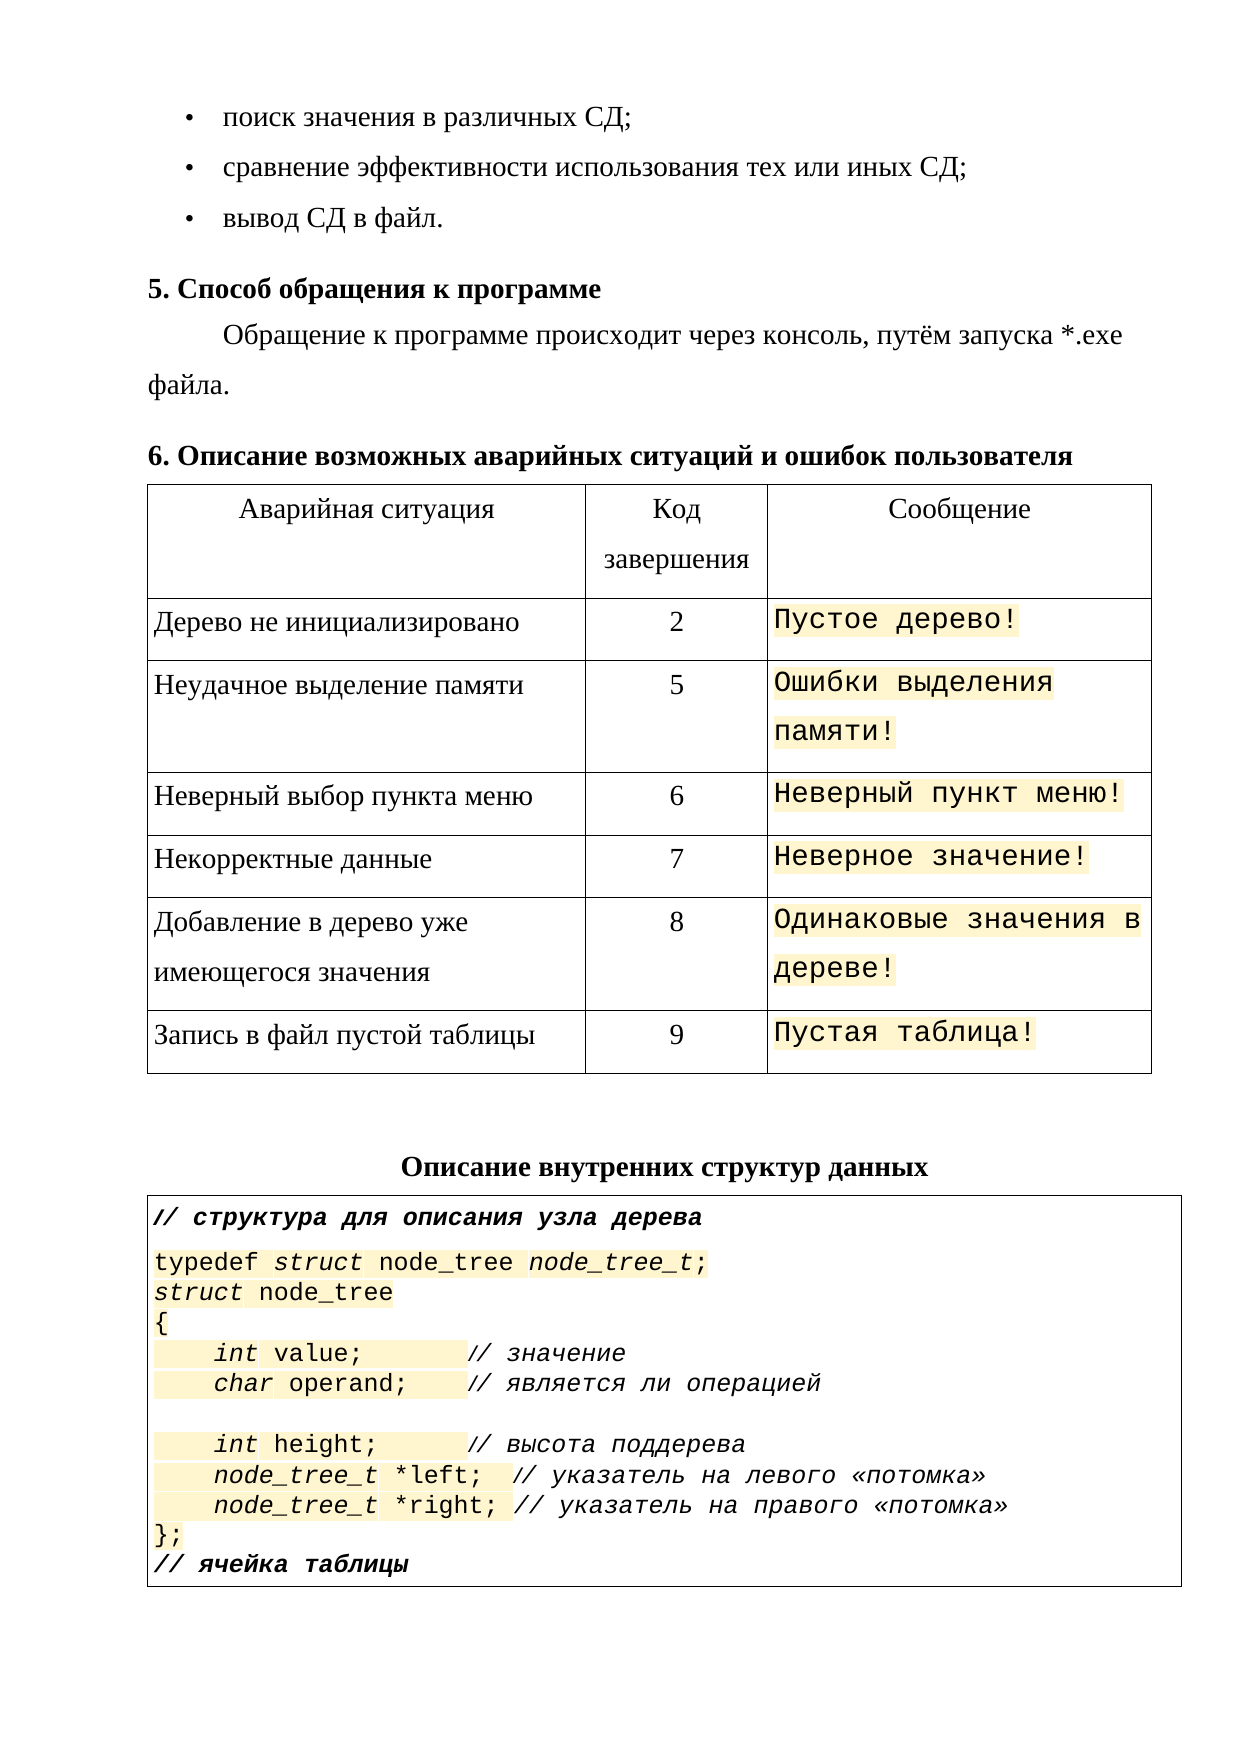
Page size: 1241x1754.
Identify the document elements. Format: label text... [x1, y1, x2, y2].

table_cell Неверный пункт меню! [768, 773, 1151, 834]
table_cell Одинаковые значения в дереве! [768, 898, 1151, 1010]
text Обращение к программе происходит через консоль, путём запуска *.exe файла. [148, 317, 1181, 401]
table_cell Запись в файл пустой таблицы [148, 1011, 585, 1073]
subtitle Описание внутренних структур данных [148, 1149, 1181, 1183]
table_cell 5 [586, 661, 767, 772]
table_cell Дерево не инициализировано [148, 599, 585, 660]
subtitle 5. Способ обращения к программе [148, 271, 1181, 304]
table_cell Добавление в дерево уже имеющегося значения [148, 898, 585, 1010]
table_cell 7 [586, 836, 767, 897]
list сравнение эффективности использования тех или иных СД; [185, 149, 1181, 183]
table_cell 2 [586, 599, 767, 660]
list вывод СД в файл. [185, 200, 1181, 233]
table_cell 8 [586, 898, 767, 1010]
table_header // структура для описания узла дерева typedef struct node_tree node_tree_t; struct node_tree { int value; // значение char operand; // является ли операцией int height; // высота поддерева node_tree_t *left; // указатель на левого «потомка» node_tree_t *right; // указатель на правого «потомка» }; // ячейка таблицы [148, 1196, 1181, 1586]
table_cell Некорректные данные [148, 836, 585, 897]
table_cell 6 [586, 773, 767, 834]
subtitle 6. Описание возможных аварийных ситуаций и ошибок пользователя [148, 438, 1181, 472]
table_cell Пустое дерево! [768, 599, 1151, 660]
table_header Аварийная ситуация [148, 485, 585, 597]
table_cell 9 [586, 1011, 767, 1073]
table_header Сообщение [768, 485, 1151, 597]
table_cell Неудачное выделение памяти [148, 661, 585, 772]
list поиск значения в различных СД; [185, 99, 1181, 133]
table_cell Пустая таблица! [768, 1011, 1151, 1073]
table_cell Ошибки выделения памяти! [768, 661, 1151, 772]
table_cell Неверный выбор пункта меню [148, 773, 585, 834]
table_cell Неверное значение! [768, 836, 1151, 897]
table_header Код завершения [586, 485, 767, 597]
